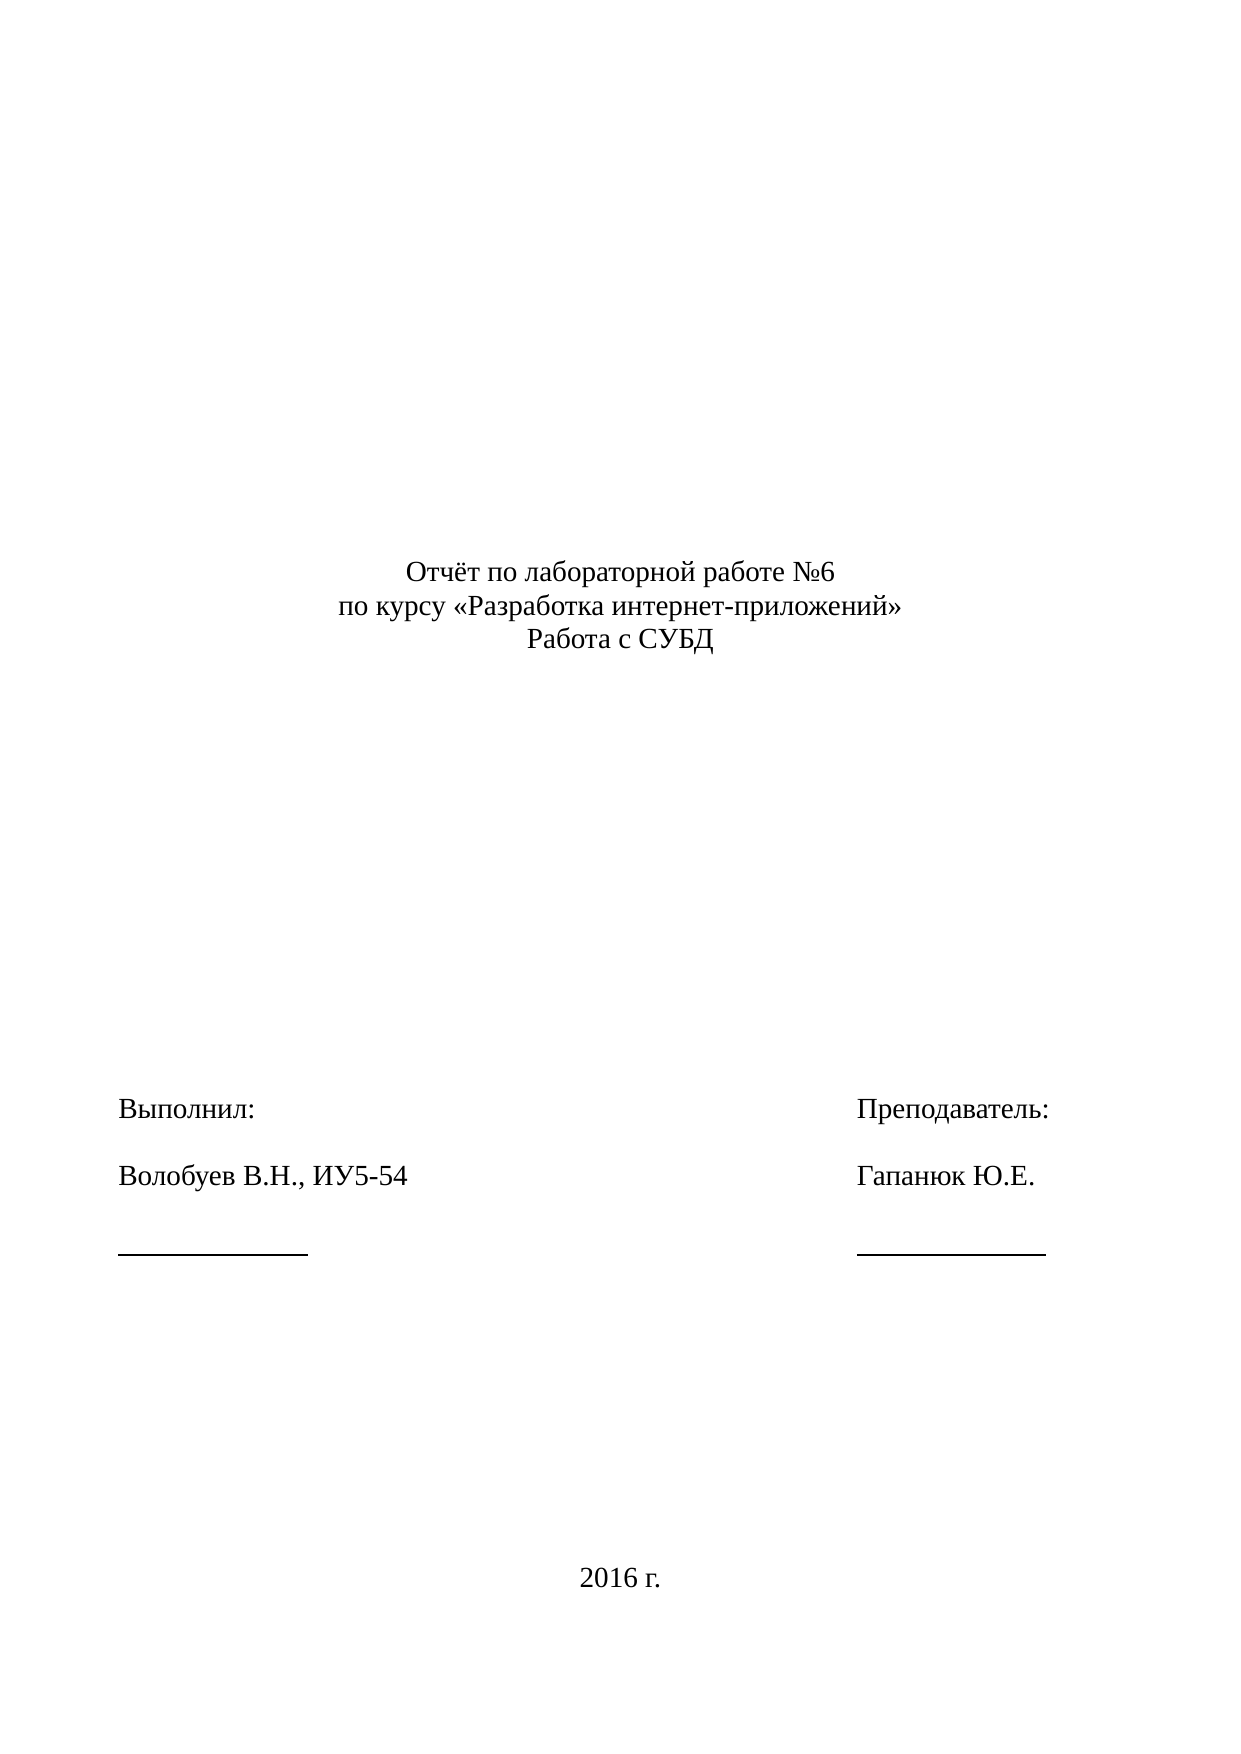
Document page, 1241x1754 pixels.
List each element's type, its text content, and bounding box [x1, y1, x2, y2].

text Выполнил: Преподаватель: [118, 1091, 1122, 1124]
text Отчёт по лабораторной работе №6 [118, 554, 1122, 588]
text Работа с СУБД [118, 621, 1122, 655]
text по курсу «Разработка интернет-приложений» [118, 588, 1122, 621]
text Волобуев В.Н., ИУ5-54 Гапанюк Ю.Е. [118, 1158, 1122, 1191]
text 2016 г. [118, 1560, 1122, 1594]
